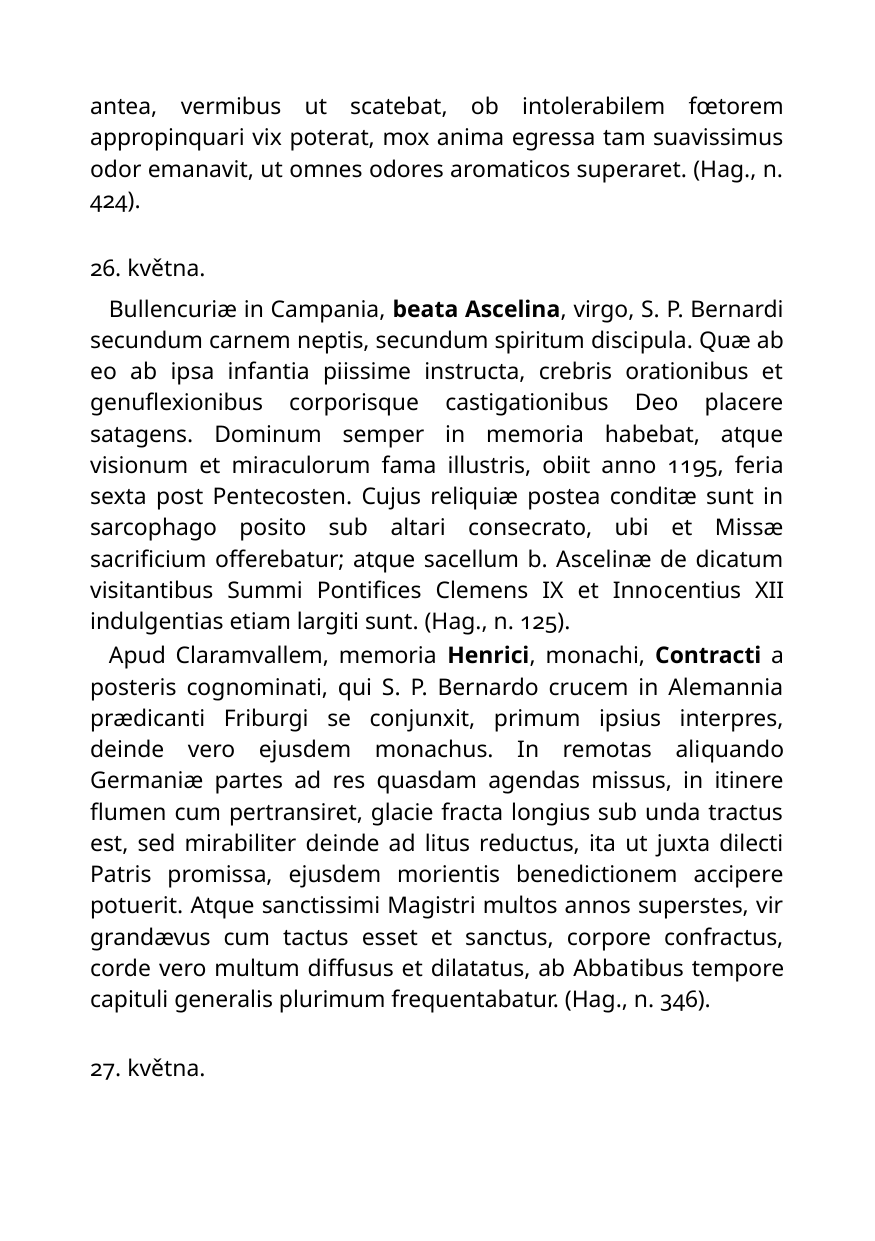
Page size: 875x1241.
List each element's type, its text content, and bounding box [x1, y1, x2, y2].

text Apud Claramvallem, memoria Henrici, monachi, Contracti a posteris cognominati, qui S. P. Bernardo crucem in Alemannia prædicanti Friburgi se conjunxit, primum ipsius interpres, deinde vero ejusdem monachus. In remotas ali­quando Germaniæ partes ad res quasdam agendas missus, in itinere flumen cum pertransiret, glacie fracta longius sub unda tractus est, sed mirabiliter deinde ad litus reductus, ita ut juxta dilecti Patris promissa, ejusdem morientis benedictionem accipere potuerit. Atque sanctissimi Magistri multos annos superstes, vir grandævus cum tactus esset et sanctus, corpore confractus, corde vero multum diffusus et dilatatus, ab Abba­tibus tempore capituli generalis plurimum frequentabatur. (Hag., n. 346). [90, 639, 784, 1014]
text Bullencuriæ in Campania, beata Ascelina, virgo, S. P. Bernardi secundum carnem neptis, secundum spiritum disci­pula. Quæ ab eo ab ipsa infantia piissime instructa, crebris orationibus et genuflexionibus corporisque castigationibus Deo placere satagens. Dominum semper in memoria habebat, atque visionum et miraculorum fama illustris, obiit anno 1195, feria sexta post Pentecosten. Cujus reliquiæ postea conditæ sunt in sarcophago posito sub altari consecrato, ubi et Missæ sacrificium offerebatur; atque sacellum b. Ascelinæ de dicatum visitantibus Summi Pontifices Clemens IX et Inno­centius XII indulgentias etiam largiti sunt. (Hag., n. 125). [90, 292, 784, 636]
text 27. května. [90, 1052, 784, 1083]
text 26. května. [90, 252, 784, 283]
text antea, vermibus ut scatebat, ob intolerabilem fœtorem appropinquari vix poterat, mox anima egressa tam suavissimus odor emanavit, ut omnes odores aromaticos superaret. (Hag., n. 424). [90, 90, 784, 215]
